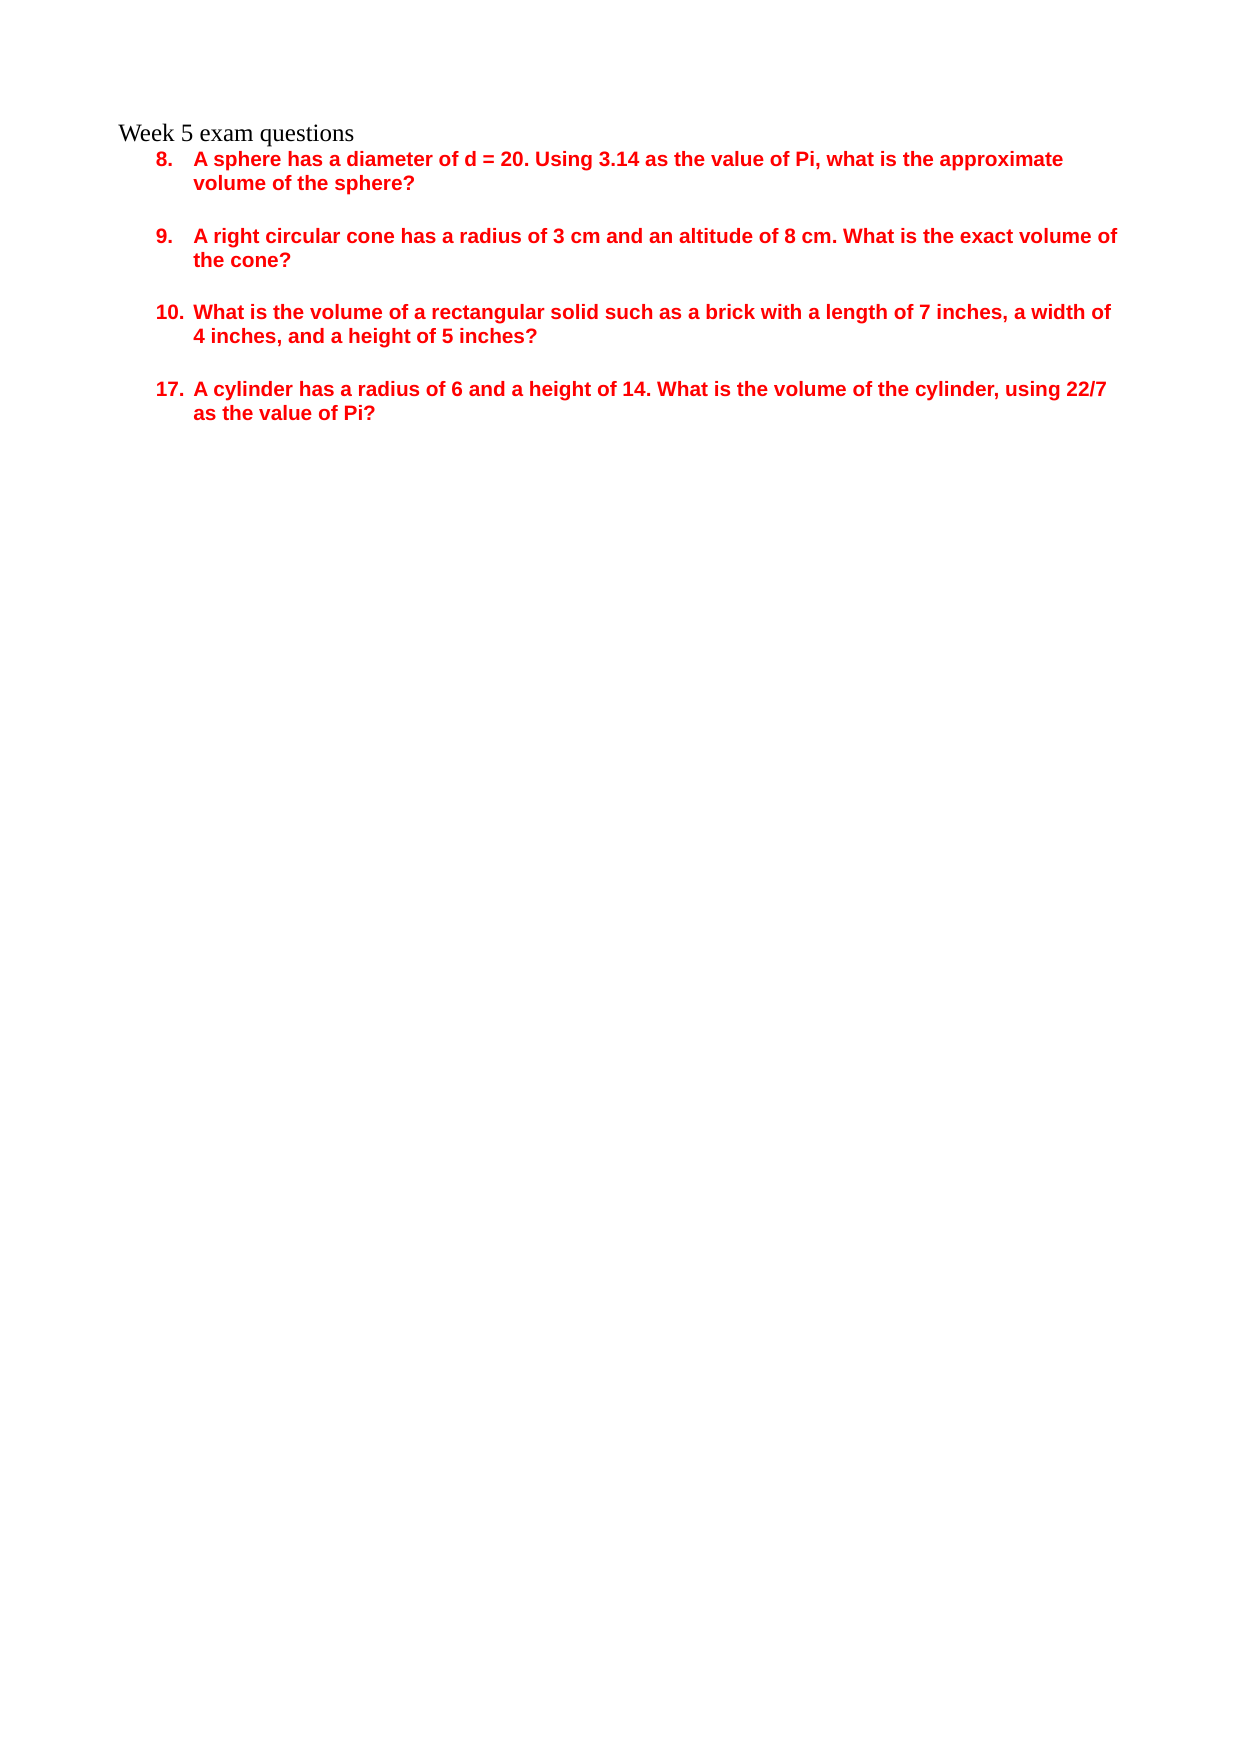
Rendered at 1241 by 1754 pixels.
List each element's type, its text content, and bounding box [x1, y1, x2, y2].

text Week 5 exam questions [118, 118, 1122, 147]
list What is the volume of a rectangular solid such as a brick with a length of 7 inches, a width of 4 inches, and a height of 5 inches? [156, 300, 1122, 348]
list A cylinder has a radius of 6 and a height of 14. What is the volume of the cylinder, using 22/7 as the value of Pi? [156, 377, 1122, 425]
list A right circular cone has a radius of 3 cm and an altitude of 8 cm. What is the exact volume of the cone? [156, 223, 1122, 271]
list A sphere has a diameter of d = 20. Using 3.14 as the value of Pi, what is the approximate volume of the sphere? [156, 147, 1122, 195]
